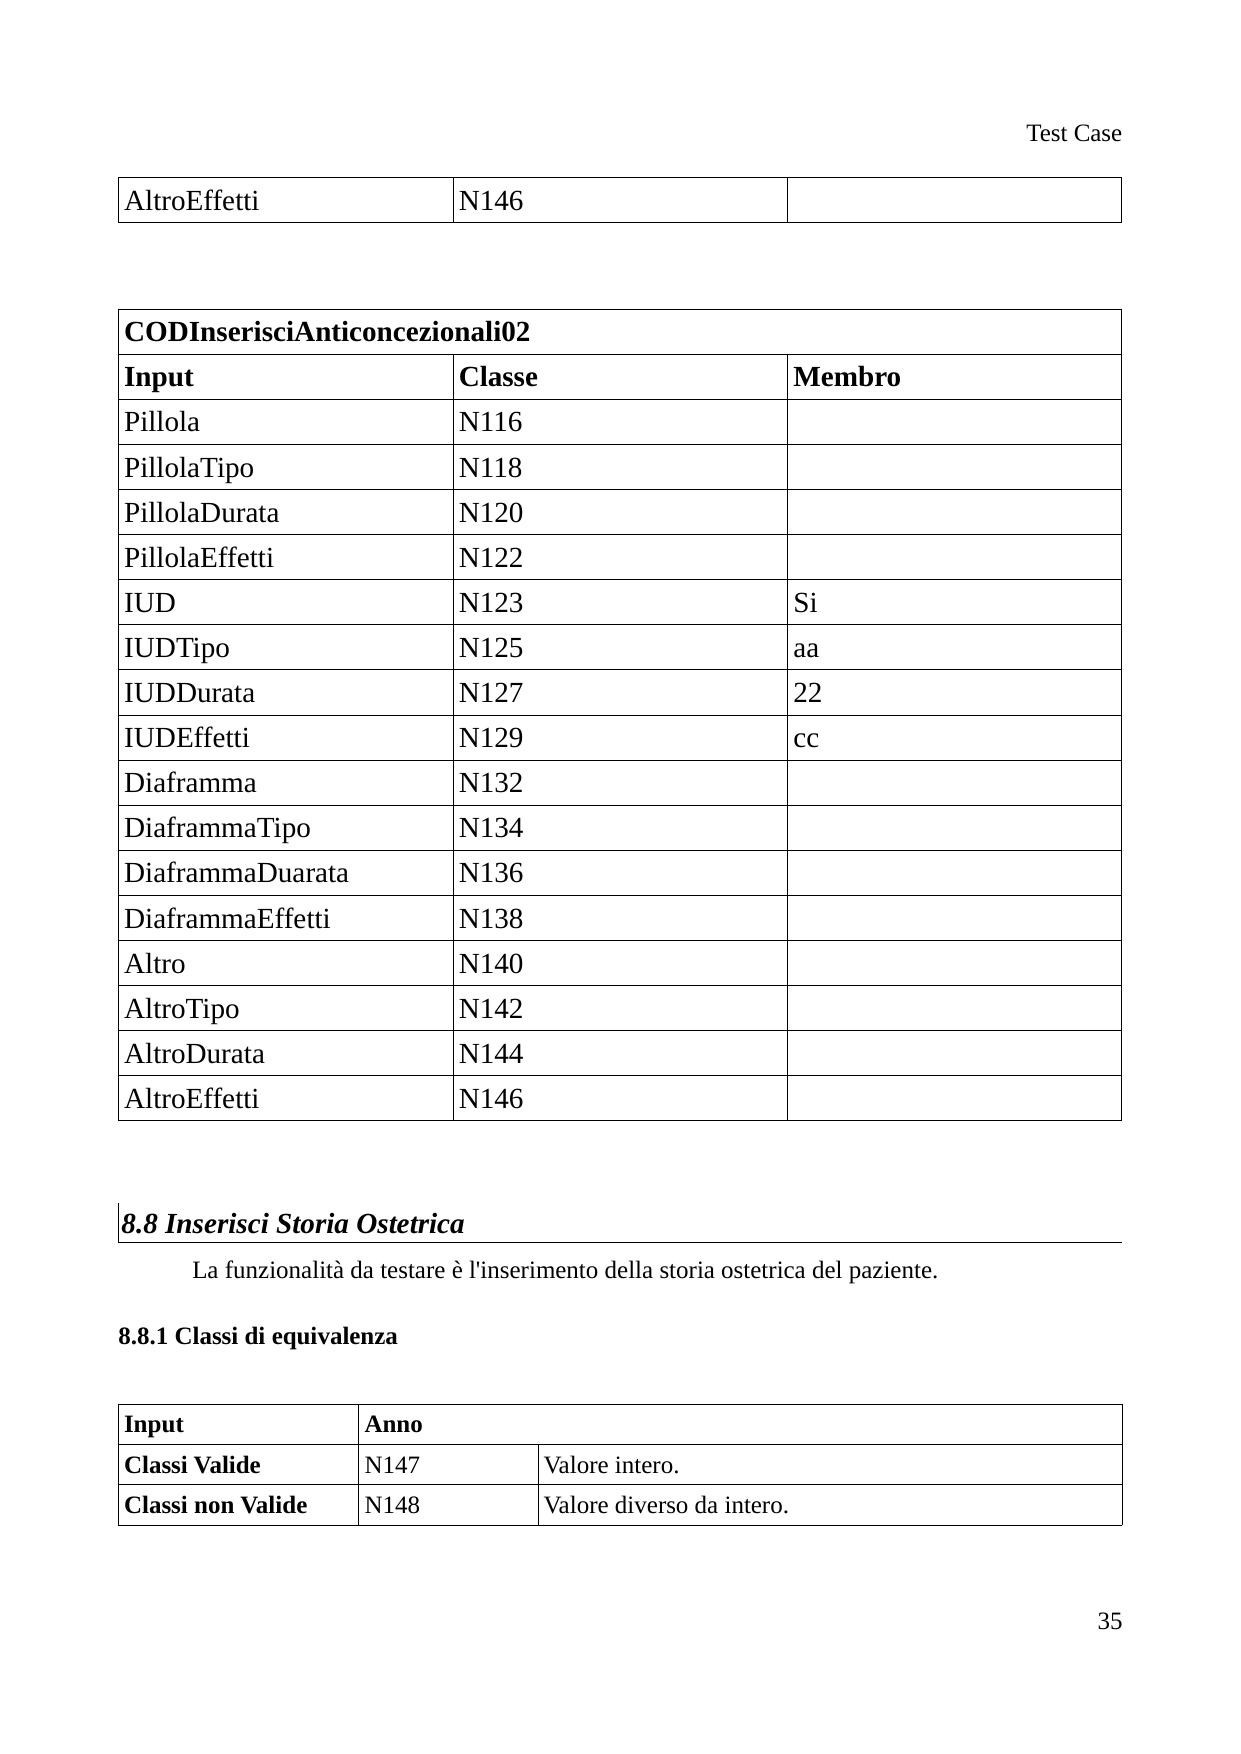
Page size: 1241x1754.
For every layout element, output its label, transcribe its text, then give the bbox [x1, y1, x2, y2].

table_cell Pillola [119, 400, 453, 444]
table_cell AltroEffetti [119, 178, 453, 222]
table_cell PillolaEffetti [119, 535, 453, 579]
table_cell [788, 941, 1121, 985]
table_cell Diaframma [119, 761, 453, 805]
table_cell PillolaDurata [119, 490, 453, 534]
table_cell N148 [359, 1485, 538, 1525]
table_cell IUD [119, 580, 453, 624]
table_cell Altro [119, 941, 453, 985]
table_cell N122 [454, 535, 787, 579]
table_cell [788, 1031, 1121, 1075]
table_cell N118 [454, 445, 787, 489]
table_cell [788, 986, 1121, 1030]
table_cell DiaframmaDuarata [119, 851, 453, 895]
table_cell N138 [454, 896, 787, 940]
table_cell Input [119, 355, 453, 399]
table_cell Membro [788, 355, 1121, 399]
table_cell N147 [359, 1445, 538, 1484]
table_cell Classi non Valide [119, 1485, 358, 1525]
table_cell IUDTipo [119, 625, 453, 669]
table_cell [788, 445, 1121, 489]
table_cell N129 [454, 716, 787, 759]
table_cell [788, 400, 1121, 444]
table_cell aa [788, 625, 1121, 669]
table_cell N127 [454, 670, 787, 714]
table_cell N132 [454, 761, 787, 805]
table_cell Si [788, 580, 1121, 624]
table_cell cc [788, 716, 1121, 759]
subtitle 8.8.1 Classi di equivalenza [118, 1321, 1122, 1350]
table_cell [788, 896, 1121, 940]
subtitle Inserisci Storia Ostetrica [119, 1203, 1122, 1242]
table_cell [788, 806, 1121, 850]
table_cell IUDEffetti [119, 716, 453, 759]
table_cell N142 [454, 986, 787, 1030]
table_cell 22 [788, 670, 1121, 714]
table_cell Classi Valide [119, 1445, 358, 1484]
table_cell N136 [454, 851, 787, 895]
table_header Anno [359, 1405, 1122, 1444]
table_cell N116 [454, 400, 787, 444]
table_cell N123 [454, 580, 787, 624]
table_cell IUDDurata [119, 670, 453, 714]
table_cell AltroDurata [119, 1031, 453, 1075]
table_cell [788, 178, 1121, 222]
table_cell [788, 851, 1121, 895]
table_cell [788, 490, 1121, 534]
table_cell [788, 761, 1121, 805]
table_cell [788, 535, 1121, 579]
table_cell AltroTipo [119, 986, 453, 1030]
table_cell Classe [454, 355, 787, 399]
table_cell AltroEffetti [119, 1076, 453, 1120]
table_cell N146 [454, 1076, 787, 1120]
table_cell N125 [454, 625, 787, 669]
table_header Input [119, 1405, 358, 1444]
table_header CODInserisciAnticoncezionali02 [119, 310, 1121, 354]
table_cell DiaframmaTipo [119, 806, 453, 850]
table_cell PillolaTipo [119, 445, 453, 489]
table_cell Valore diverso da intero. [539, 1485, 1122, 1525]
table_cell Valore intero. [539, 1445, 1122, 1484]
table_cell N144 [454, 1031, 787, 1075]
table_cell N146 [454, 178, 787, 222]
table_cell N120 [454, 490, 787, 534]
table_cell [788, 1076, 1121, 1120]
table_cell N134 [454, 806, 787, 850]
table_cell N140 [454, 941, 787, 985]
text La funzionalità da testare è l'inserimento della storia ostetrica del paziente. [118, 1255, 1122, 1284]
table_cell DiaframmaEffetti [119, 896, 453, 940]
